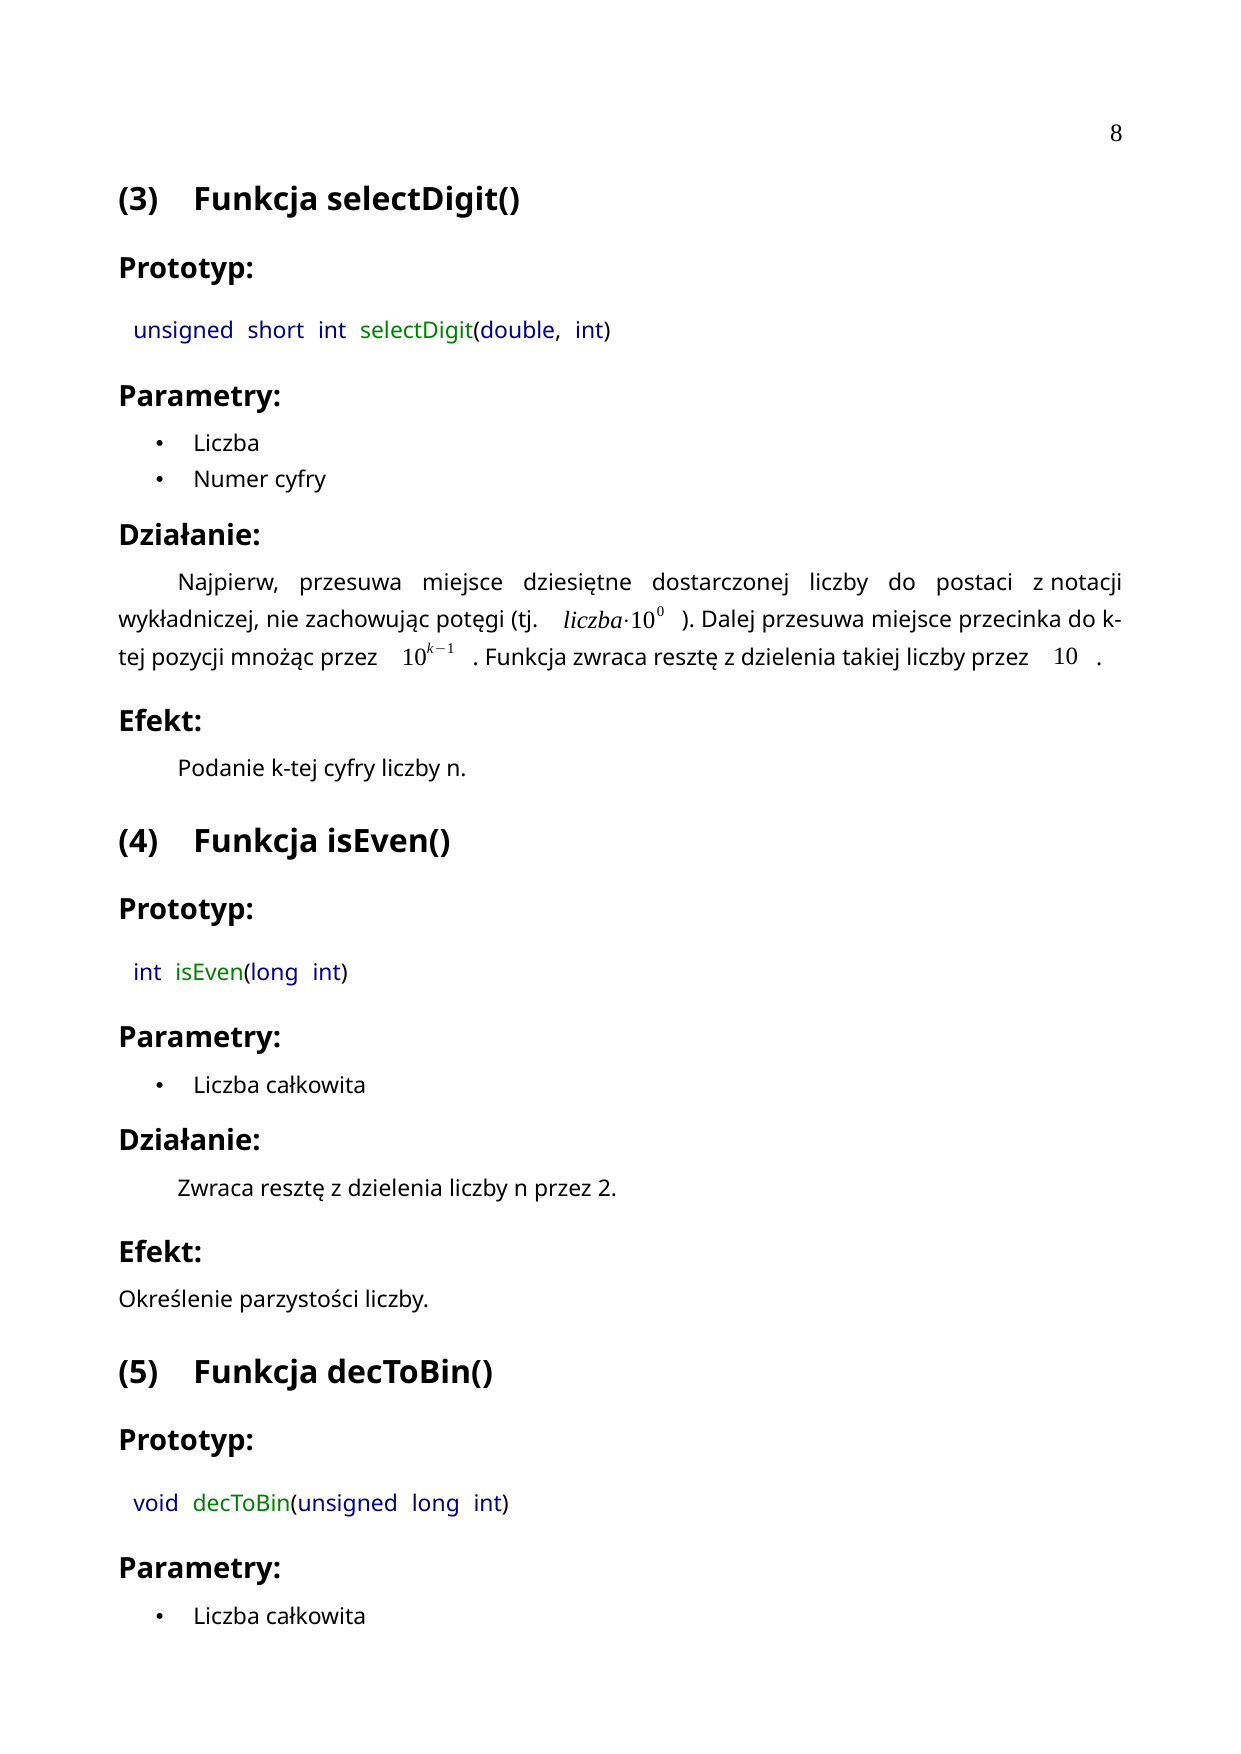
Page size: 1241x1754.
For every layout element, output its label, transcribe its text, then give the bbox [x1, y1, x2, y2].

text void decToBin(unsigned long int) [118, 1472, 1122, 1533]
list Liczba całkowita [156, 1600, 1122, 1631]
subtitle Parametry: [118, 1017, 1122, 1056]
list unsigned short int selectDigit(double, int) [118, 299, 1122, 361]
subtitle Parametry: [118, 375, 1122, 415]
subtitle Funkcja decToBin() [118, 1349, 1122, 1392]
list int isEven(long int) [118, 941, 1122, 1002]
text Zwraca resztę z dzielenia liczby n przez 2. [118, 1172, 1122, 1203]
subtitle Prototyp: [118, 1419, 1122, 1459]
list Liczba [156, 427, 1122, 459]
text Określenie parzystości liczby. [118, 1283, 1122, 1314]
text Podanie k-tej cyfry liczby n. [118, 752, 1122, 783]
subtitle Efekt: [118, 1231, 1122, 1271]
list Liczba całkowita [156, 1069, 1122, 1100]
subtitle Funkcja selectDigit() [118, 176, 1122, 220]
subtitle Prototyp: [118, 247, 1122, 287]
subtitle Działanie: [118, 514, 1122, 553]
text Najpierw, przesuwa miejsce dziesiętne dostarczonej liczby do postaci z notacji wykładniczej, nie zachowując potęgi (tj. ). Dalej przesuwa miejsce przecinka do k-tej pozycji mnożąc przez . Funkcja zwraca resztę z dzielenia takiej liczby przez . [118, 566, 1122, 672]
subtitle Parametry: [118, 1548, 1122, 1587]
subtitle Działanie: [118, 1119, 1122, 1159]
subtitle Funkcja isEven() [118, 818, 1122, 862]
list Numer cyfry [156, 463, 1122, 494]
subtitle Prototyp: [118, 889, 1122, 928]
subtitle Efekt: [118, 700, 1122, 740]
